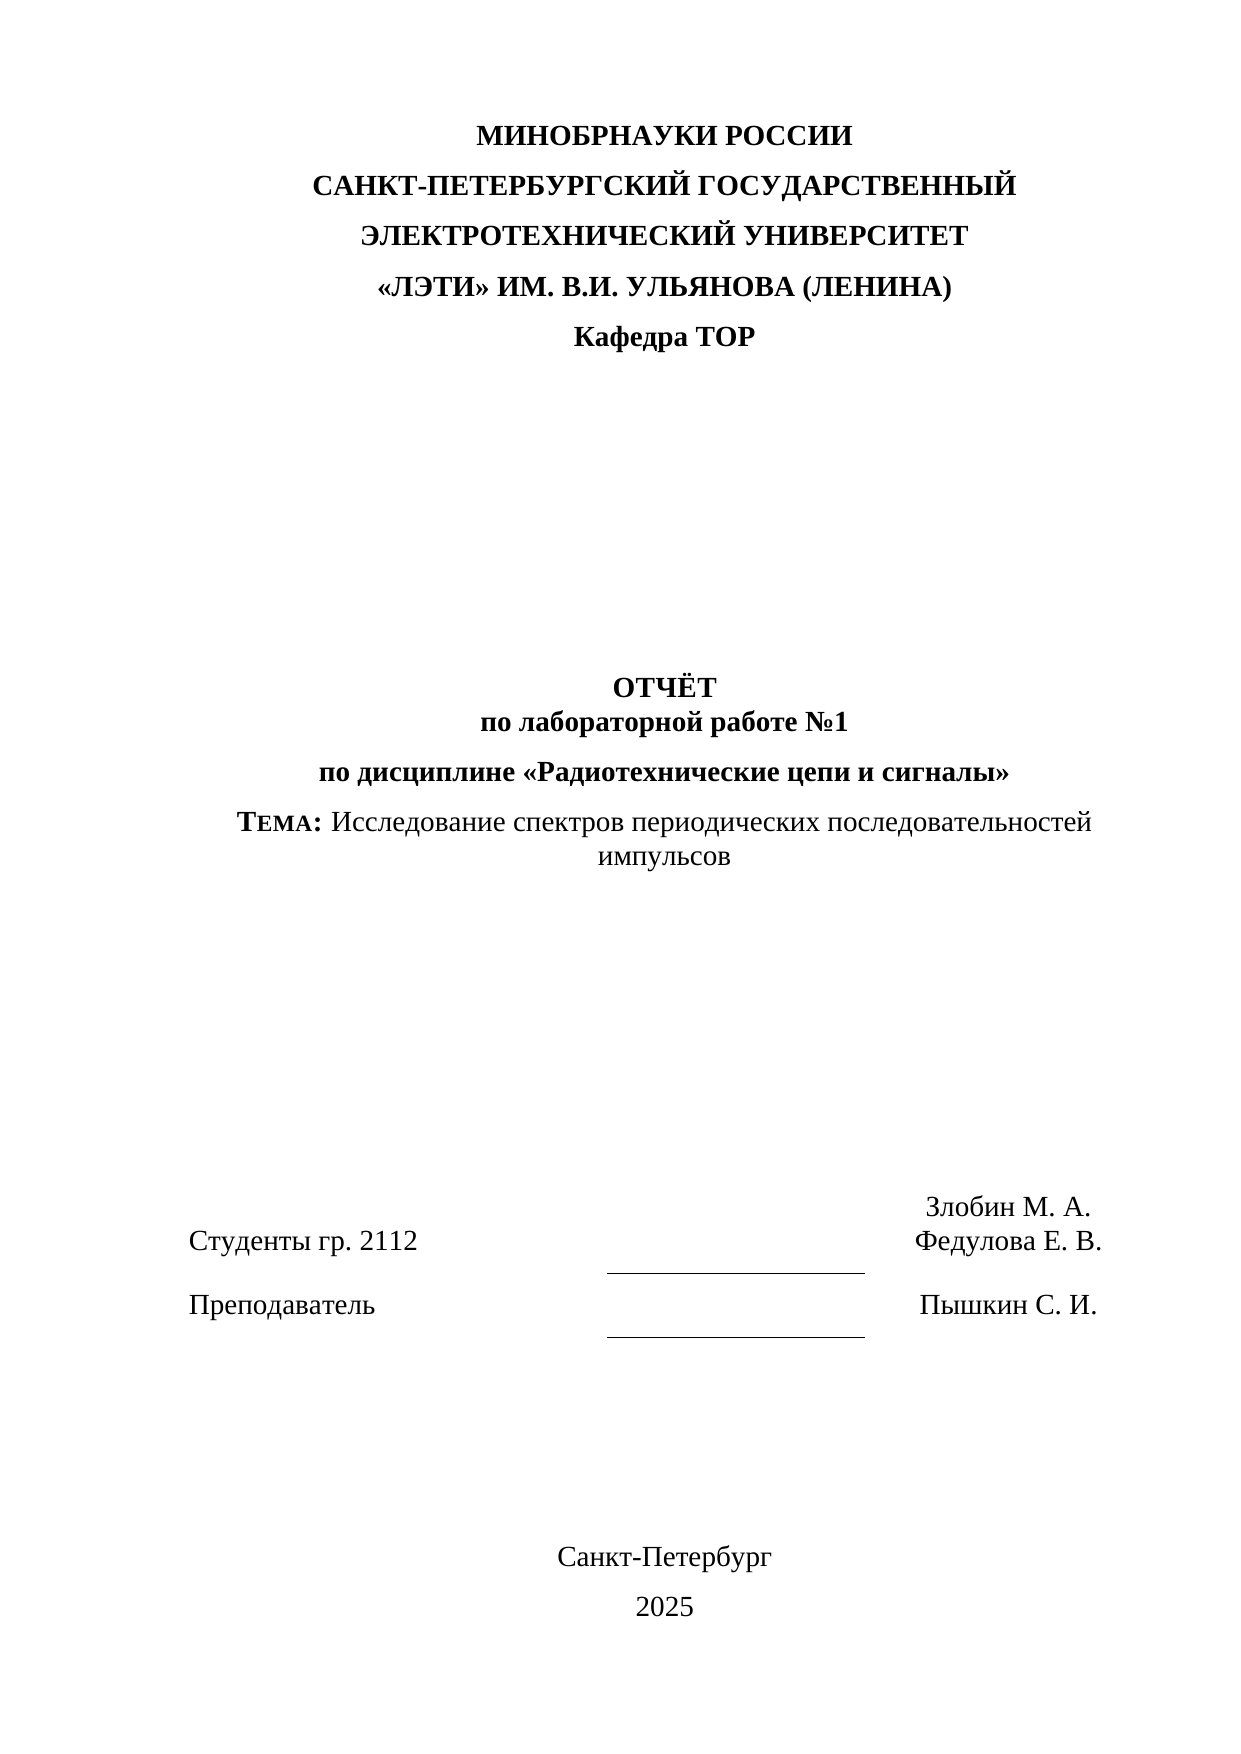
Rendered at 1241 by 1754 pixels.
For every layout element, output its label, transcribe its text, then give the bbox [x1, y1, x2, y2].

text Кафедра ТОР [177, 319, 1152, 352]
table_header Злобин М. А. Федулова Е. В. [865, 1189, 1152, 1273]
table_header Студенты гр. 2112 [177, 1189, 607, 1273]
table_header [607, 1189, 865, 1273]
text Тема: Исследование спектров периодических последовательностей импульсов [177, 804, 1152, 871]
text «ЛЭТИ» им. В.И. Ульянова (Ленина) [177, 269, 1152, 302]
table_cell Преподаватель [177, 1273, 607, 1337]
text МИНОБРНАУКИ РОССИИ [177, 118, 1152, 152]
text 2025 [177, 1589, 1152, 1623]
text электротехнический университет [177, 218, 1152, 252]
text по дисциплине «Радиотехнические цепи и сигналы» [177, 754, 1152, 788]
table_cell Пышкин С. И. [865, 1273, 1152, 1337]
text Санкт-Петербургский государственный [177, 168, 1152, 202]
table_cell [607, 1274, 865, 1337]
text по лабораторной работе №1 [177, 704, 1152, 737]
text отчЁт [177, 670, 1152, 704]
text Санкт-Петербург [177, 1539, 1152, 1572]
